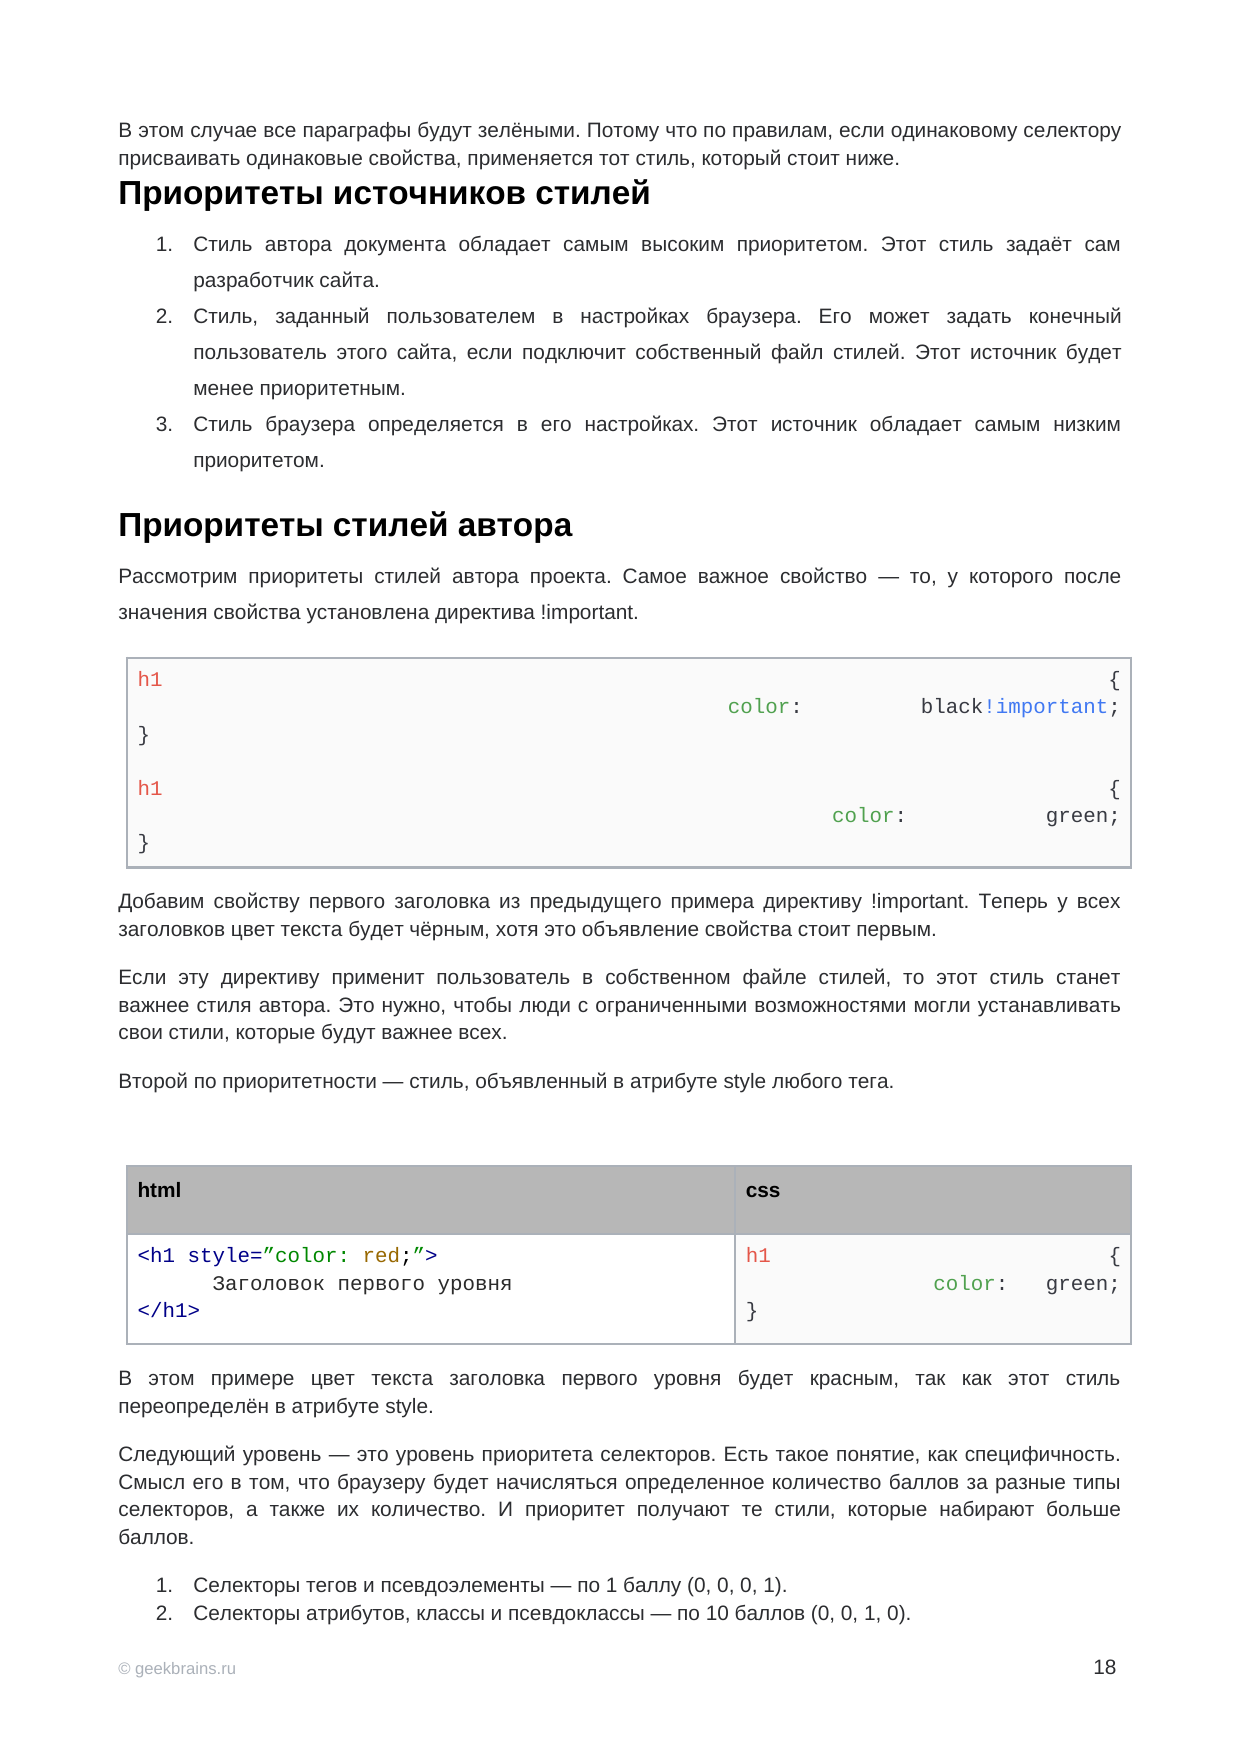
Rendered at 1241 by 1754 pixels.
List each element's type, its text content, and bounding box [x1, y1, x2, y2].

text В этом примере цвет текста заголовка первого уровня будет красным, так как этот стиль переопределён в атрибуте style. [118, 1366, 1122, 1418]
list Селекторы атрибутов, классы и псевдоклассы — по 10 баллов (0, 0, 1, 0). [156, 1600, 1122, 1624]
text Следующий уровень — это уровень приоритета селекторов. Есть такое понятие, как специфичность. Смысл его в том, что браузеру будет начисляться определенное количество баллов за разные типы селекторов, а также их количество. И приоритет получают те стили, которые набирают больше баллов. [118, 1442, 1122, 1548]
text В этом случае все параграфы будут зелёными. Потому что по правилам, если одинаковому селектору присваивать одинаковые свойства, применяется тот стиль, который стоит ниже. [118, 118, 1122, 169]
list Селекторы тегов и псевдоэлементы — по 1 баллу (0, 0, 0, 1). [156, 1573, 1122, 1597]
table_cell h1 { color: green; } [736, 1235, 1130, 1343]
table_header css [736, 1167, 1130, 1233]
table_cell <h1 style=”color: red;”> Заголовок первого уровня </h1> [128, 1235, 734, 1343]
subtitle Приоритеты источников стилей [118, 173, 1122, 211]
table_header html [128, 1167, 734, 1233]
text Добавим свойству первого заголовка из предыдущего примера директиву !important. Теперь у всех заголовков цвет текста будет чёрным, хотя это объявление свойства стоит первым. [118, 889, 1122, 941]
list Стиль автора документа обладает самым высоким приоритетом. Этот стиль задаёт сам разработчик сайта. [156, 232, 1122, 292]
list Стиль, заданный пользователем в настройках браузера. Его может задать конечный пользователь этого сайта, если подключит собственный файл стилей. Этот источник будет менее приоритетным. [156, 304, 1122, 400]
text Рассмотрим приоритеты стилей автора проекта. Самое важное свойство — то, у которого после значения свойства установлена директива !important. [118, 564, 1122, 624]
text Второй по приоритетности — стиль, объявленный в атрибуте style любого тега. [118, 1068, 1122, 1092]
table_header h1 { color: black!important; } h1 { color: green; } [128, 659, 1130, 866]
text Если эту директиву применит пользователь в собственном файле стилей, то этот стиль станет важнее стиля автора. Это нужно, чтобы люди с ограниченными возможностями могли устанавливать свои стили, которые будут важнее всех. [118, 965, 1122, 1044]
subtitle Приоритеты стилей автора [118, 505, 1122, 543]
list Стиль браузера определяется в его настройках. Этот источник обладает самым низким приоритетом. [156, 412, 1122, 472]
